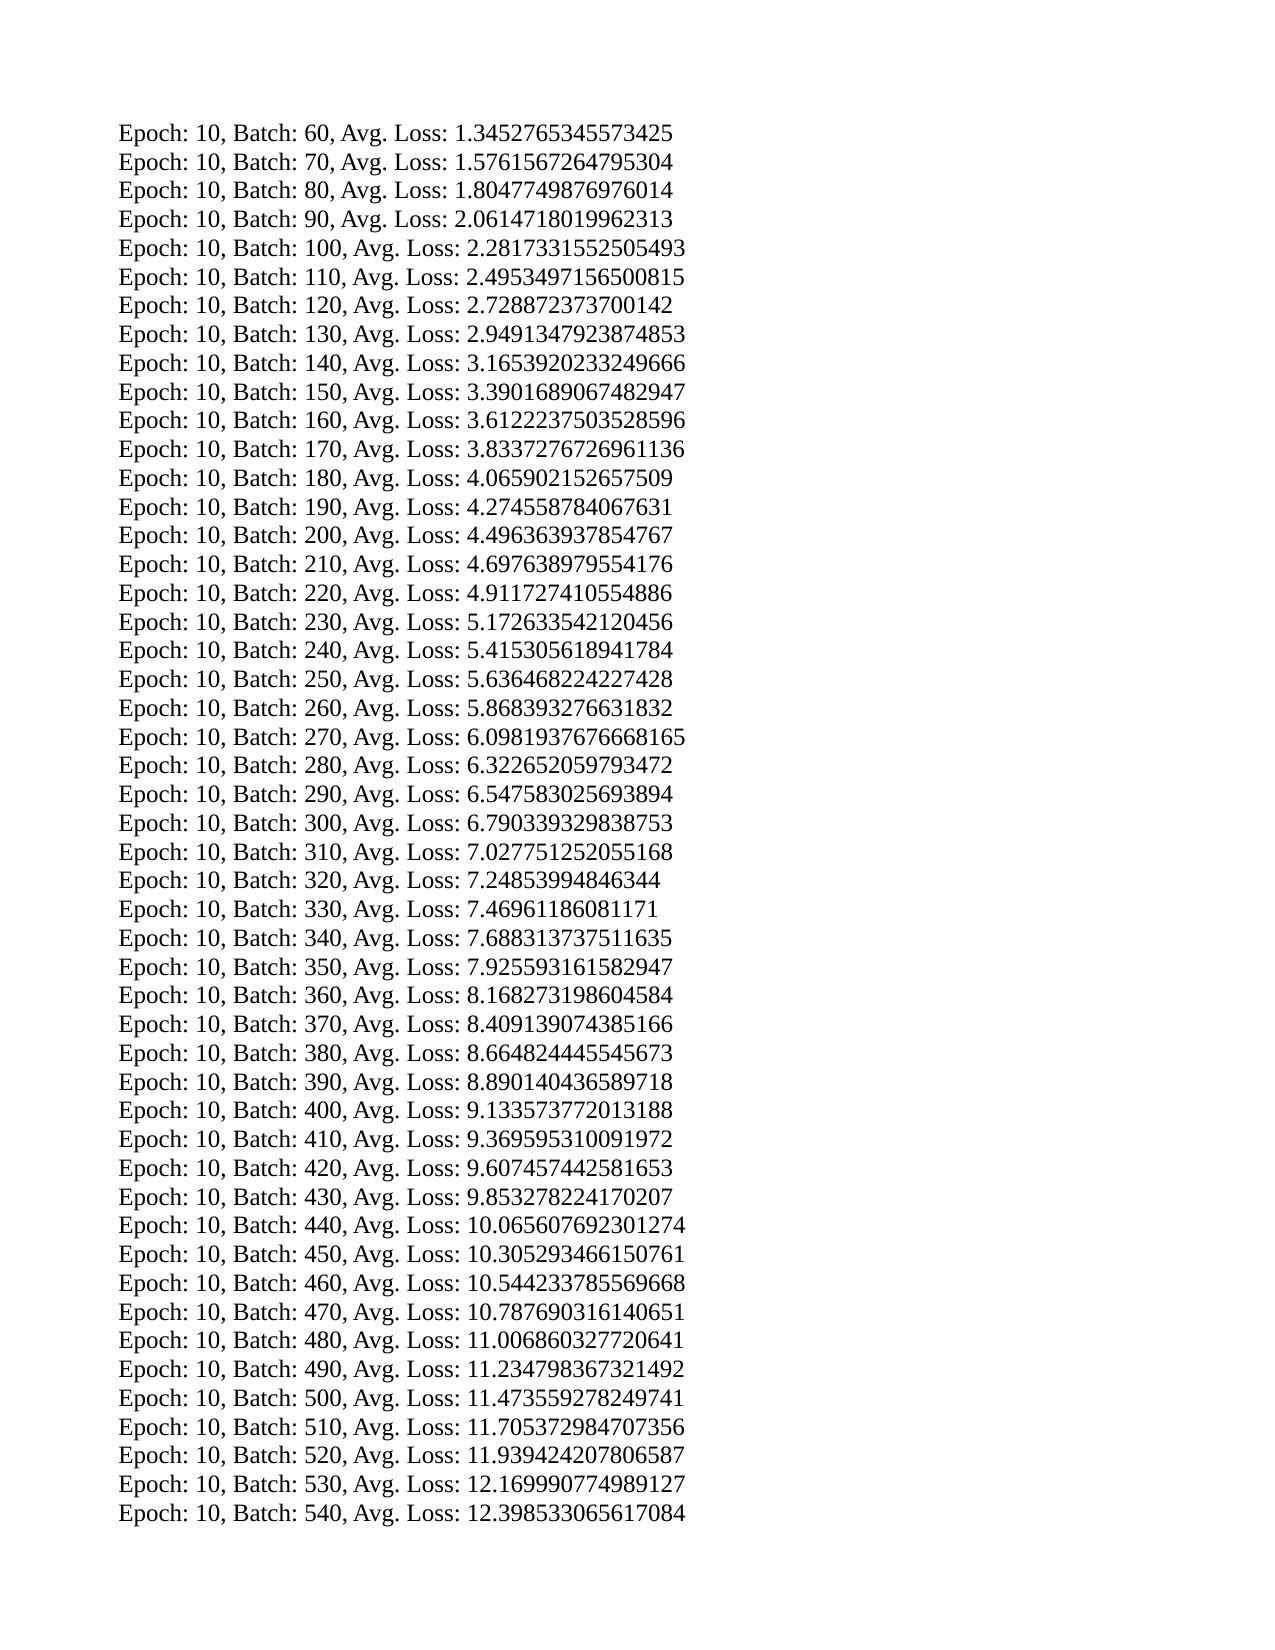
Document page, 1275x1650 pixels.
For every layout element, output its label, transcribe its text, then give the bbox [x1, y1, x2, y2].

text Epoch: 10, Batch: 130, Avg. Loss: 2.9491347923874853 [118, 319, 1157, 348]
text Epoch: 10, Batch: 380, Avg. Loss: 8.664824445545673 [118, 1038, 1157, 1067]
text Epoch: 10, Batch: 260, Avg. Loss: 5.868393276631832 [118, 693, 1157, 722]
text Epoch: 10, Batch: 390, Avg. Loss: 8.890140436589718 [118, 1067, 1157, 1096]
text Epoch: 10, Batch: 490, Avg. Loss: 11.234798367321492 [118, 1354, 1157, 1383]
text Epoch: 10, Batch: 420, Avg. Loss: 9.607457442581653 [118, 1153, 1157, 1182]
text Epoch: 10, Batch: 300, Avg. Loss: 6.790339329838753 [118, 808, 1157, 837]
text Epoch: 10, Batch: 430, Avg. Loss: 9.853278224170207 [118, 1182, 1157, 1211]
text Epoch: 10, Batch: 280, Avg. Loss: 6.322652059793472 [118, 751, 1157, 779]
text Epoch: 10, Batch: 180, Avg. Loss: 4.065902152657509 [118, 463, 1157, 492]
text Epoch: 10, Batch: 240, Avg. Loss: 5.415305618941784 [118, 636, 1157, 664]
text Epoch: 10, Batch: 320, Avg. Loss: 7.24853994846344 [118, 866, 1157, 894]
text Epoch: 10, Batch: 340, Avg. Loss: 7.688313737511635 [118, 923, 1157, 952]
text Epoch: 10, Batch: 520, Avg. Loss: 11.939424207806587 [118, 1441, 1157, 1469]
text Epoch: 10, Batch: 80, Avg. Loss: 1.8047749876976014 [118, 176, 1157, 204]
text Epoch: 10, Batch: 250, Avg. Loss: 5.636468224227428 [118, 664, 1157, 693]
text Epoch: 10, Batch: 70, Avg. Loss: 1.5761567264795304 [118, 147, 1157, 176]
text Epoch: 10, Batch: 290, Avg. Loss: 6.547583025693894 [118, 779, 1157, 808]
text Epoch: 10, Batch: 200, Avg. Loss: 4.496363937854767 [118, 521, 1157, 549]
text Epoch: 10, Batch: 190, Avg. Loss: 4.274558784067631 [118, 492, 1157, 521]
text Epoch: 10, Batch: 360, Avg. Loss: 8.168273198604584 [118, 981, 1157, 1009]
text Epoch: 10, Batch: 150, Avg. Loss: 3.3901689067482947 [118, 377, 1157, 406]
text Epoch: 10, Batch: 160, Avg. Loss: 3.6122237503528596 [118, 406, 1157, 434]
text Epoch: 10, Batch: 500, Avg. Loss: 11.473559278249741 [118, 1383, 1157, 1412]
text Epoch: 10, Batch: 230, Avg. Loss: 5.172633542120456 [118, 607, 1157, 636]
text Epoch: 10, Batch: 370, Avg. Loss: 8.409139074385166 [118, 1009, 1157, 1038]
text Epoch: 10, Batch: 510, Avg. Loss: 11.705372984707356 [118, 1412, 1157, 1441]
text Epoch: 10, Batch: 60, Avg. Loss: 1.3452765345573425 [118, 118, 1157, 147]
text Epoch: 10, Batch: 170, Avg. Loss: 3.8337276726961136 [118, 434, 1157, 463]
text Epoch: 10, Batch: 410, Avg. Loss: 9.369595310091972 [118, 1124, 1157, 1153]
text Epoch: 10, Batch: 440, Avg. Loss: 10.065607692301274 [118, 1211, 1157, 1239]
text Epoch: 10, Batch: 480, Avg. Loss: 11.006860327720641 [118, 1326, 1157, 1354]
text Epoch: 10, Batch: 310, Avg. Loss: 7.027751252055168 [118, 837, 1157, 866]
text Epoch: 10, Batch: 460, Avg. Loss: 10.544233785569668 [118, 1268, 1157, 1297]
text Epoch: 10, Batch: 470, Avg. Loss: 10.787690316140651 [118, 1297, 1157, 1326]
text Epoch: 10, Batch: 210, Avg. Loss: 4.697638979554176 [118, 549, 1157, 578]
text Epoch: 10, Batch: 450, Avg. Loss: 10.305293466150761 [118, 1239, 1157, 1268]
text Epoch: 10, Batch: 140, Avg. Loss: 3.1653920233249666 [118, 348, 1157, 377]
text Epoch: 10, Batch: 110, Avg. Loss: 2.4953497156500815 [118, 262, 1157, 291]
text Epoch: 10, Batch: 350, Avg. Loss: 7.925593161582947 [118, 952, 1157, 981]
text Epoch: 10, Batch: 100, Avg. Loss: 2.2817331552505493 [118, 233, 1157, 262]
text Epoch: 10, Batch: 270, Avg. Loss: 6.0981937676668165 [118, 722, 1157, 751]
text Epoch: 10, Batch: 330, Avg. Loss: 7.46961186081171 [118, 894, 1157, 923]
text Epoch: 10, Batch: 220, Avg. Loss: 4.911727410554886 [118, 578, 1157, 607]
text Epoch: 10, Batch: 400, Avg. Loss: 9.133573772013188 [118, 1096, 1157, 1124]
text Epoch: 10, Batch: 540, Avg. Loss: 12.398533065617084 [118, 1498, 1157, 1527]
text Epoch: 10, Batch: 90, Avg. Loss: 2.0614718019962313 [118, 204, 1157, 233]
text Epoch: 10, Batch: 530, Avg. Loss: 12.169990774989127 [118, 1469, 1157, 1498]
text Epoch: 10, Batch: 120, Avg. Loss: 2.728872373700142 [118, 291, 1157, 319]
